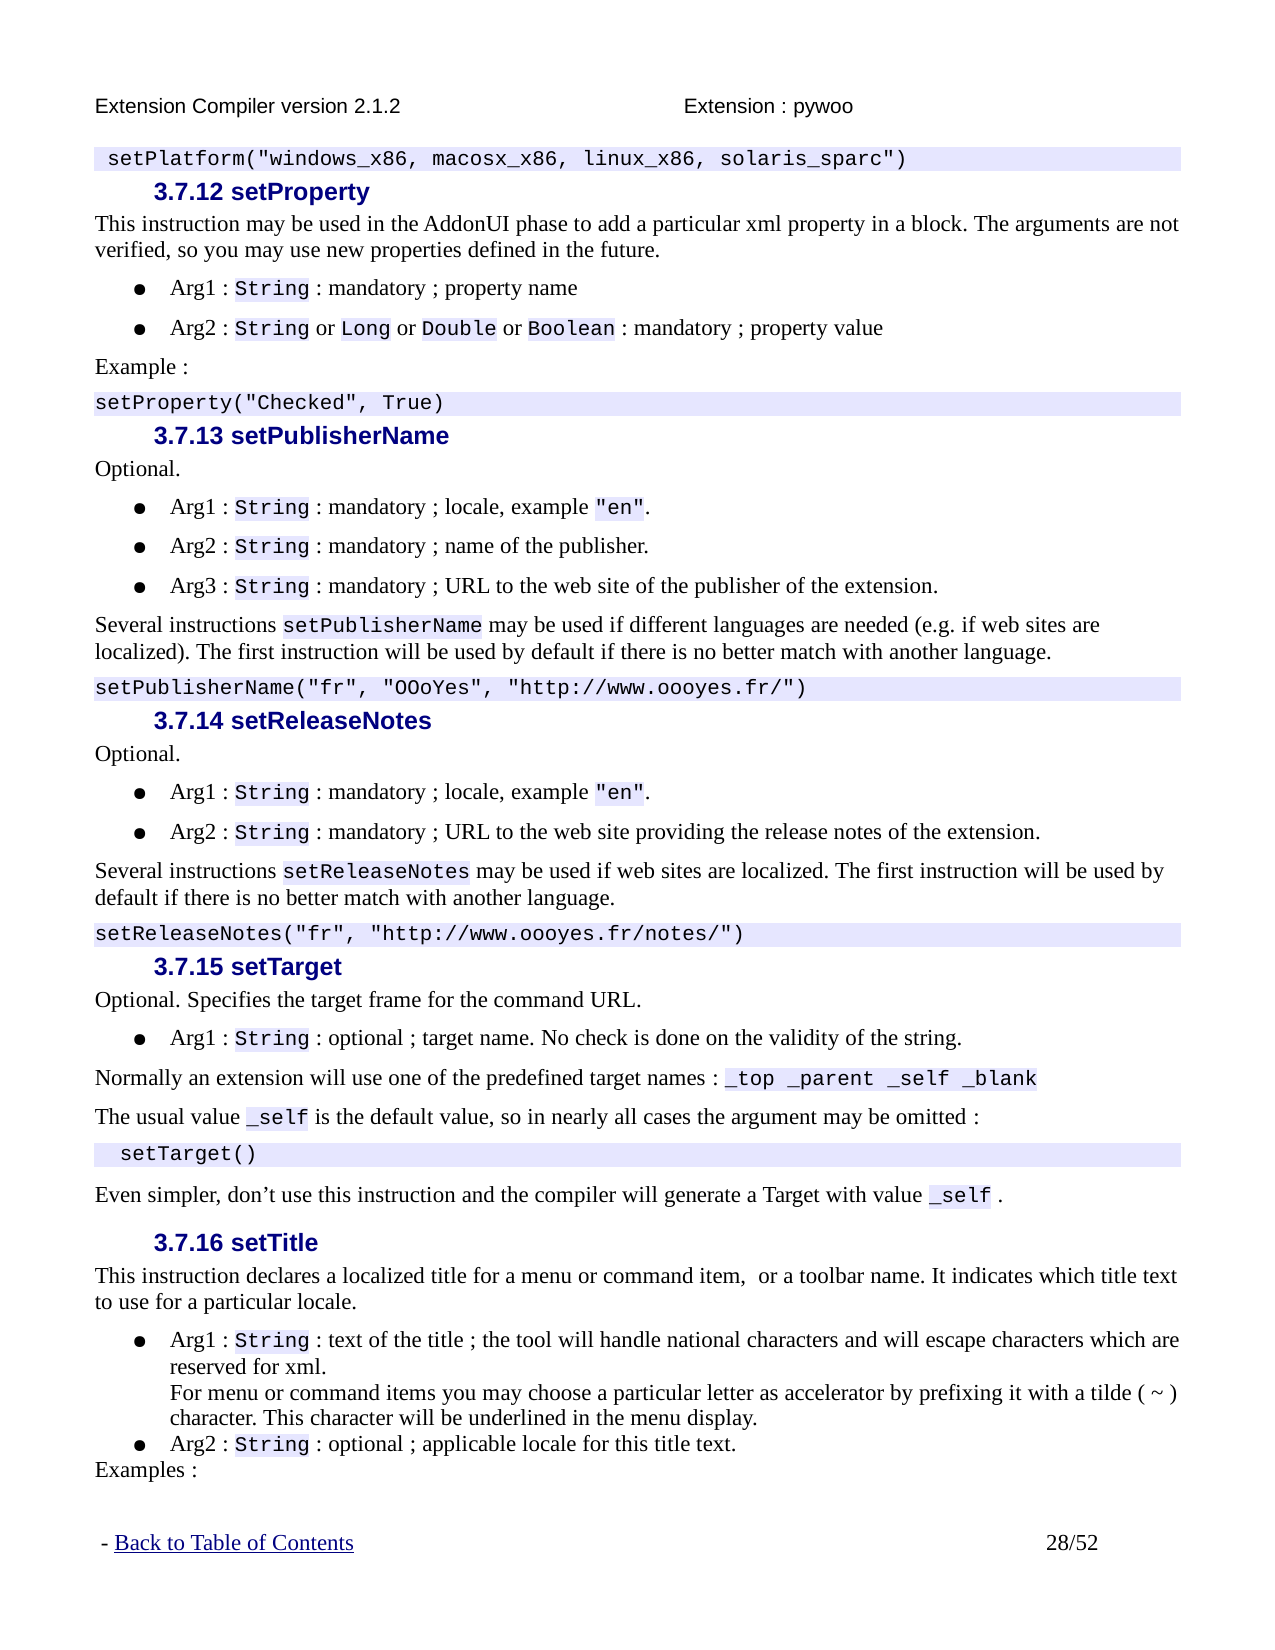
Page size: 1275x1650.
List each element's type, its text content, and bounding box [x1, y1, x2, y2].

subtitle setTitle [153, 1229, 1181, 1257]
list Arg2 : String : optional ; applicable locale for this title text. [132, 1430, 1181, 1457]
text Optional. Specifies the target frame for the command URL. [94, 987, 1181, 1012]
list Arg3 : String : mandatory ; URL to the web site of the publisher of the extension. [132, 573, 1181, 600]
text The usual value _self is the default value, so in nearly all cases the argument may be omitted : [94, 1104, 1181, 1131]
list Arg1 : String : mandatory ; locale, example "en". [132, 779, 1181, 806]
text Several instructions setReleaseNotes may be used if web sites are localized. The first instruction will be used by default if there is no better match with another language. [94, 858, 1181, 911]
list Arg1 : String : optional ; target name. No check is done on the validity of the string. [132, 1025, 1181, 1052]
list Arg2 : String : mandatory ; URL to the web site providing the release notes of the extension. [132, 818, 1181, 846]
text Example : [94, 354, 1181, 379]
list Arg1 : String : mandatory ; property name [132, 275, 1181, 302]
text Normally an extension will use one of the predefined target names : _top _parent _self _blank [94, 1064, 1181, 1091]
text setReleaseNotes("fr", "http://www.oooyes.fr/notes/") [94, 923, 1181, 947]
text This instruction declares a localized title for a menu or command item, or a toolbar name. It indicates which title text to use for a particular locale. [94, 1263, 1181, 1314]
list Arg2 : String : mandatory ; name of the publisher. [132, 533, 1181, 560]
list Arg2 : String or Long or Double or Boolean : mandatory ; property value [132, 314, 1181, 341]
text Several instructions setPublisherName may be used if different languages are needed (e.g. if web sites are localized). The first instruction will be used by default if there is no better match with another language. [94, 612, 1181, 665]
list Arg1 : String : mandatory ; locale, example "en". [132, 494, 1181, 521]
text setTarget() [94, 1143, 1181, 1167]
text setProperty("Checked", True) [94, 392, 1181, 416]
subtitle setTarget [153, 953, 1181, 981]
subtitle setReleaseNotes [153, 707, 1181, 735]
text Optional. [94, 741, 1181, 767]
list Arg1 : String : text of the title ; the tool will handle national characters and will escape characters which are reserved for xml. For menu or command items you may choose a particular letter as accelerator by prefixing it with a tilde ( ~ ) character. This character will be underlined in the menu display. [132, 1327, 1181, 1430]
text Even simpler, don’t use this instruction and the compiler will generate a Target with value _self . [94, 1182, 1181, 1209]
subtitle setProperty [153, 177, 1181, 205]
text Examples : [94, 1457, 1181, 1483]
text setPlatform("windows_x86, macosx_x86, linux_x86, solaris_sparc") [94, 147, 1181, 171]
text setPublisherName("fr", "OOoYes", "http://www.oooyes.fr/") [94, 677, 1181, 701]
subtitle setPublisherName [153, 422, 1181, 450]
text This instruction may be used in the AddonUI phase to add a particular xml property in a block. The arguments are not verified, so you may use new properties defined in the future. [94, 211, 1181, 262]
text Optional. [94, 456, 1181, 481]
